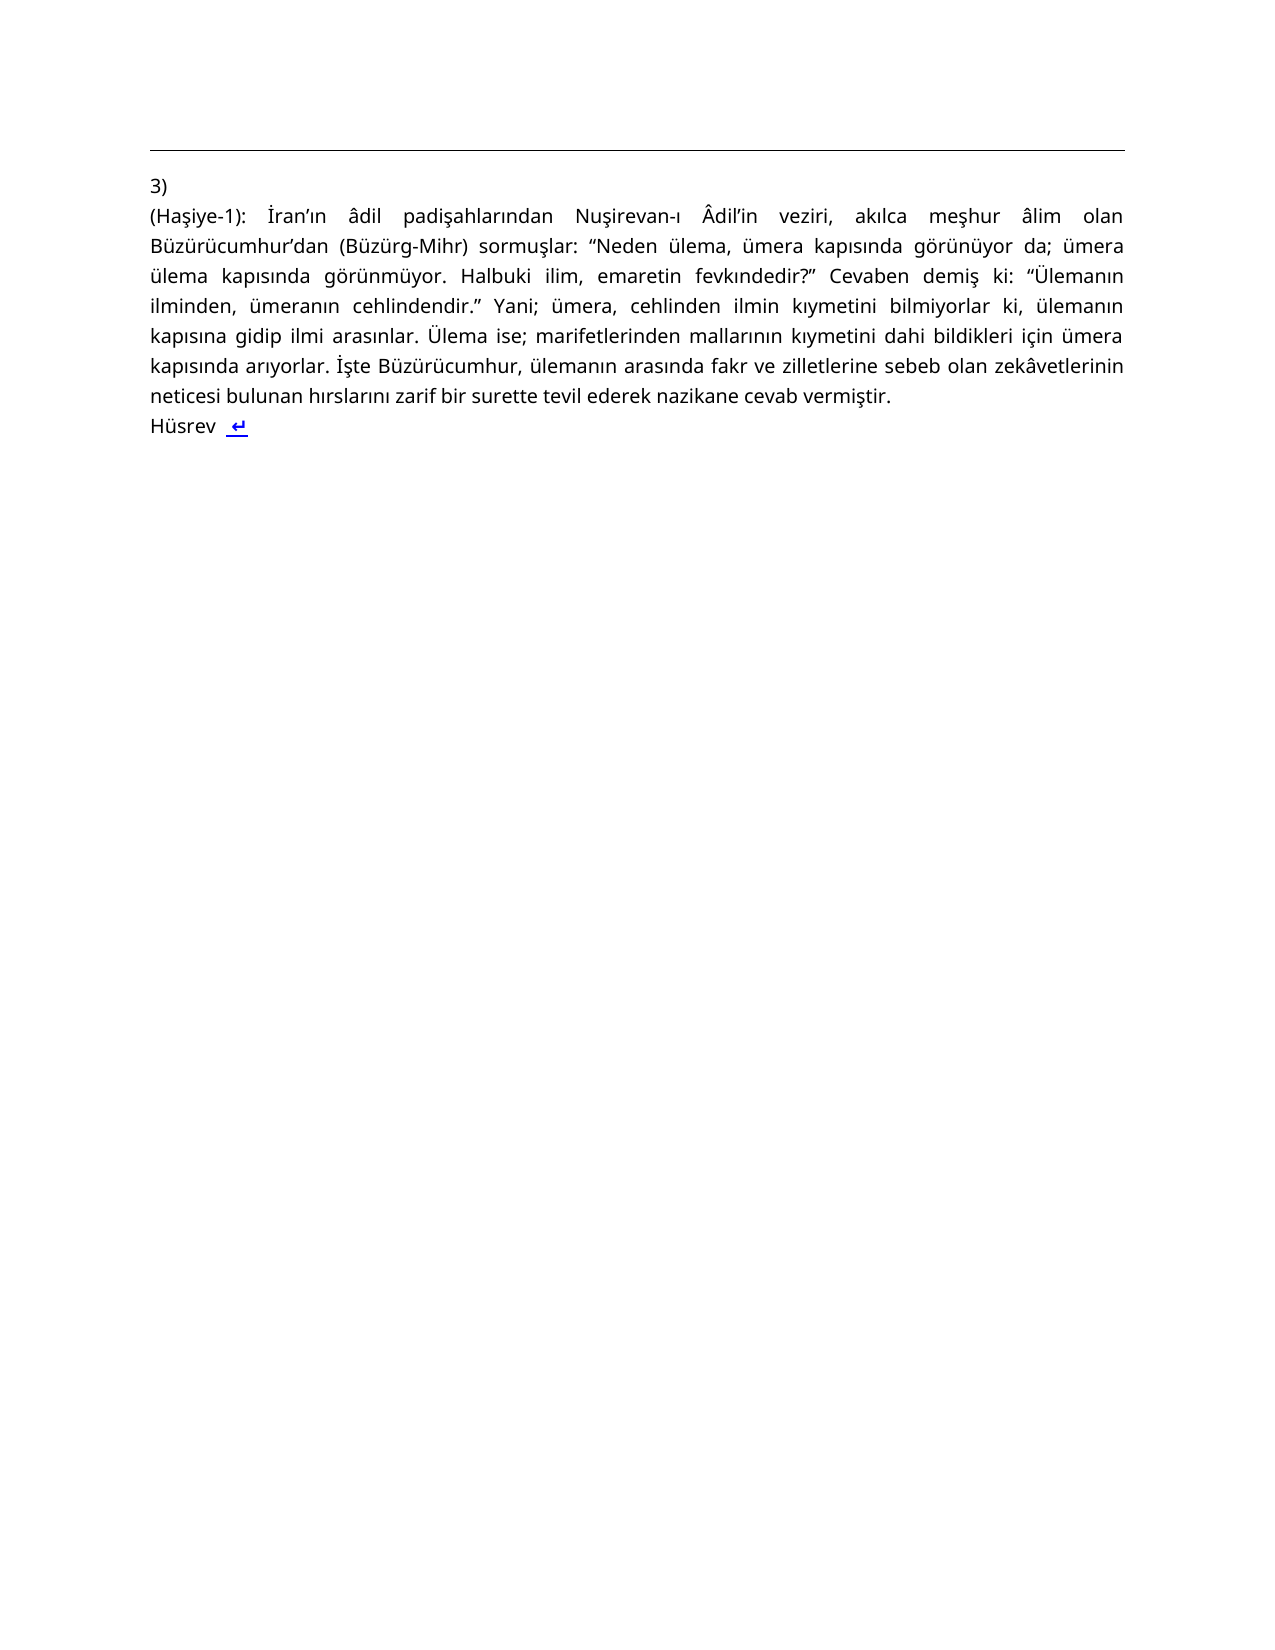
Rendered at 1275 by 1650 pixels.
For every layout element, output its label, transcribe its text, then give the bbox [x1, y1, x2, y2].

text 3) [150, 151, 1125, 199]
text Hüsrev ↵ [150, 409, 1125, 439]
text (Haşiye-1): İran’ın âdil padişahlarından Nuşirevan-ı Âdil’in veziri, akılca meşhur âlim olan Büzürücumhur’dan (Büzürg-Mihr) sormuşlar: “Neden ülema, ümera kapısında görünüyor da; ümera ülema kapısında görünmüyor. Halbuki ilim, emaretin fevkındedir?” Cevaben demiş ki: “Ülemanın ilminden, ümeranın cehlindendir.” Yani; ümera, cehlinden ilmin kıymetini bilmiyorlar ki, ülemanın kapısına gidip ilmi arasınlar. Ülema ise; marifetlerinden mallarının kıymetini dahi bildikleri için ümera kapısında arıyorlar. İşte Büzürücumhur, ülemanın arasında fakr ve zilletlerine sebeb olan zekâvetlerinin neticesi bulunan hırslarını zarif bir surette tevil ederek nazikane cevab vermiştir. [150, 199, 1125, 409]
